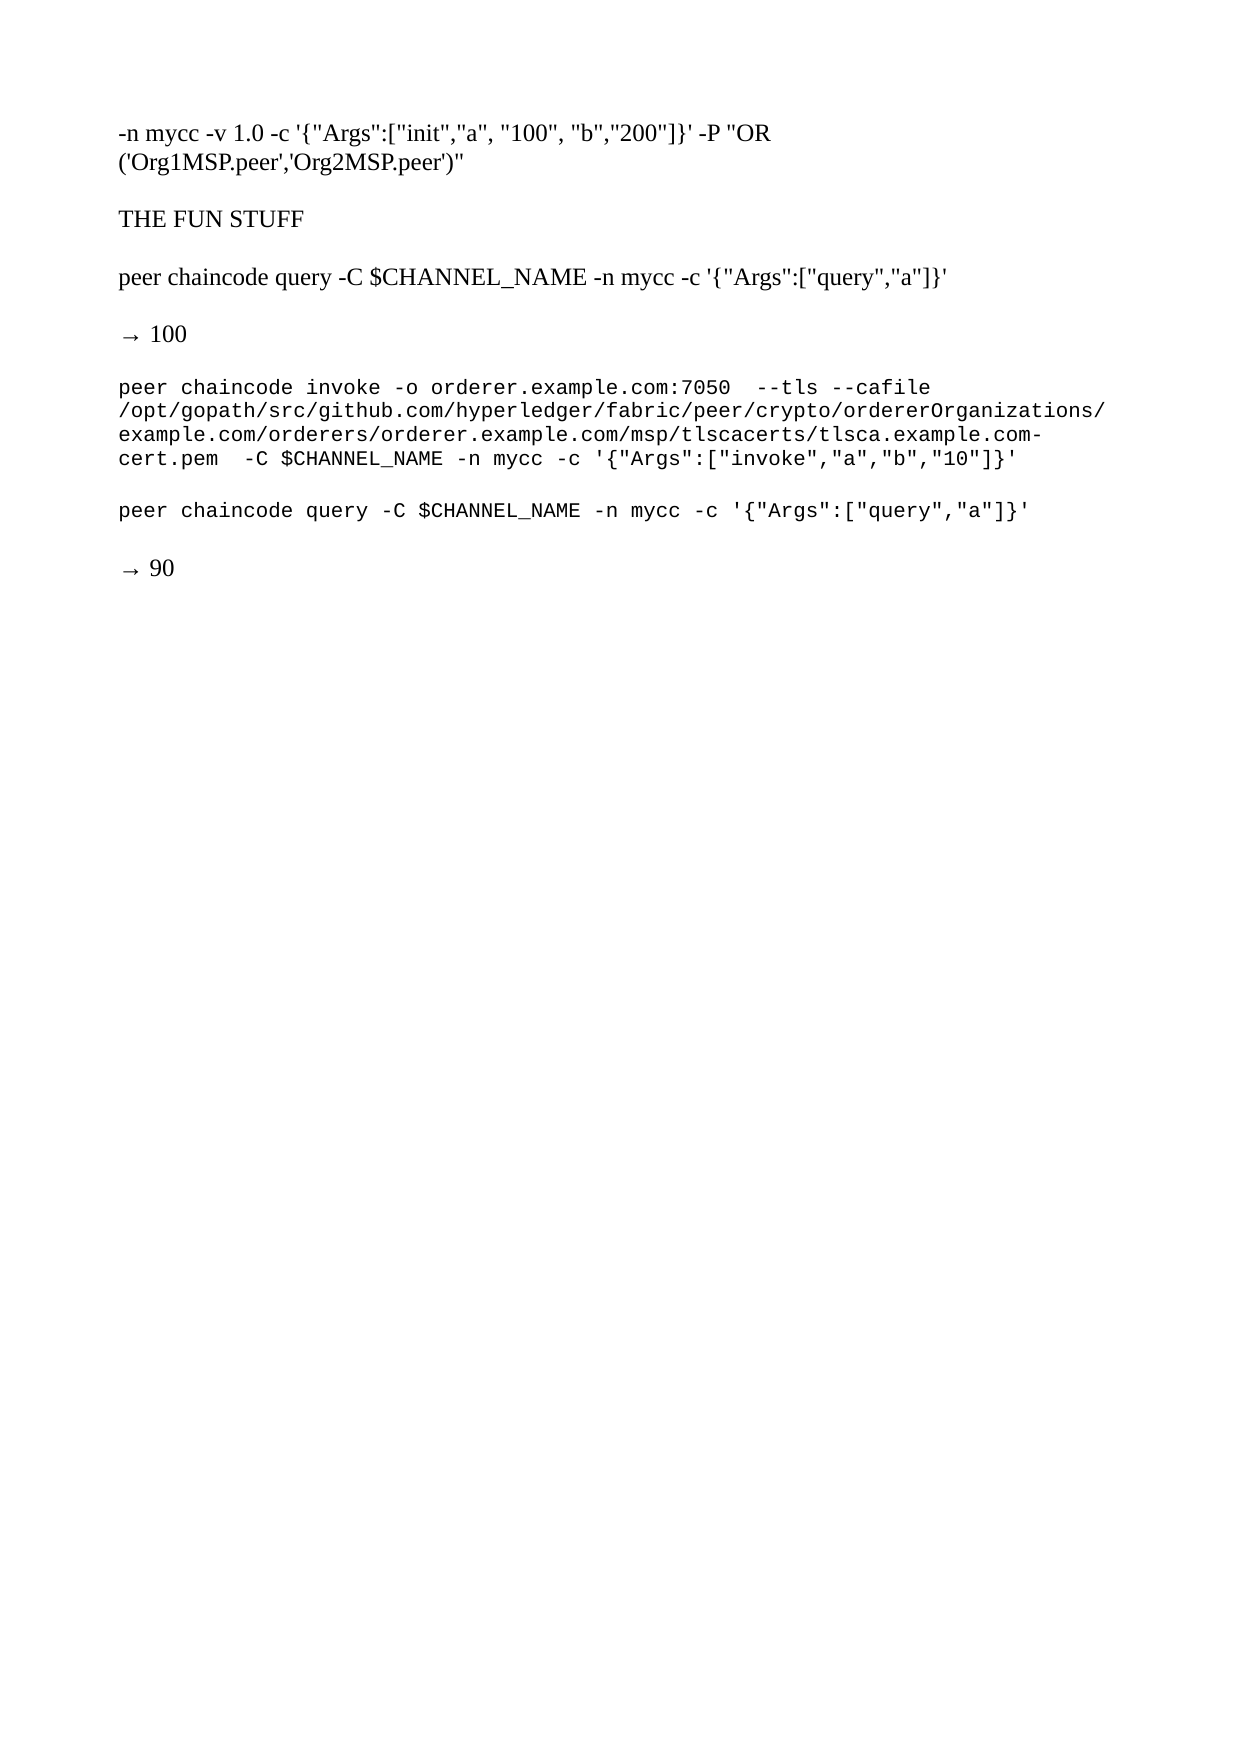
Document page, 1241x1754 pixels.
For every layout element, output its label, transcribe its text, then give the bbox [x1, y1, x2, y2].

text peer chaincode invoke -o orderer.example.com:7050 --tls --cafile /opt/gopath/src/github.com/hyperledger/fabric/peer/crypto/ordererOrganizations/example.com/orderers/orderer.example.com/msp/tlscacerts/tlsca.example.com-cert.pem -C $CHANNEL_NAME -n mycc -c '{"Args":["invoke","a","b","10"]}' [118, 377, 1122, 471]
text → 90 [118, 553, 1122, 581]
text THE FUN STUFF [118, 204, 1122, 233]
text peer chaincode query -C $CHANNEL_NAME -n mycc -c '{"Args":["query","a"]}' [118, 500, 1122, 524]
text peer chaincode query -C $CHANNEL_NAME -n mycc -c '{"Args":["query","a"]}' [118, 262, 1122, 291]
text -n mycc -v 1.0 -c '{"Args":["init","a", "100", "b","200"]}' -P "OR ('Org1MSP.peer','Org2MSP.peer')" [118, 118, 1122, 176]
text → 100 [118, 319, 1122, 348]
